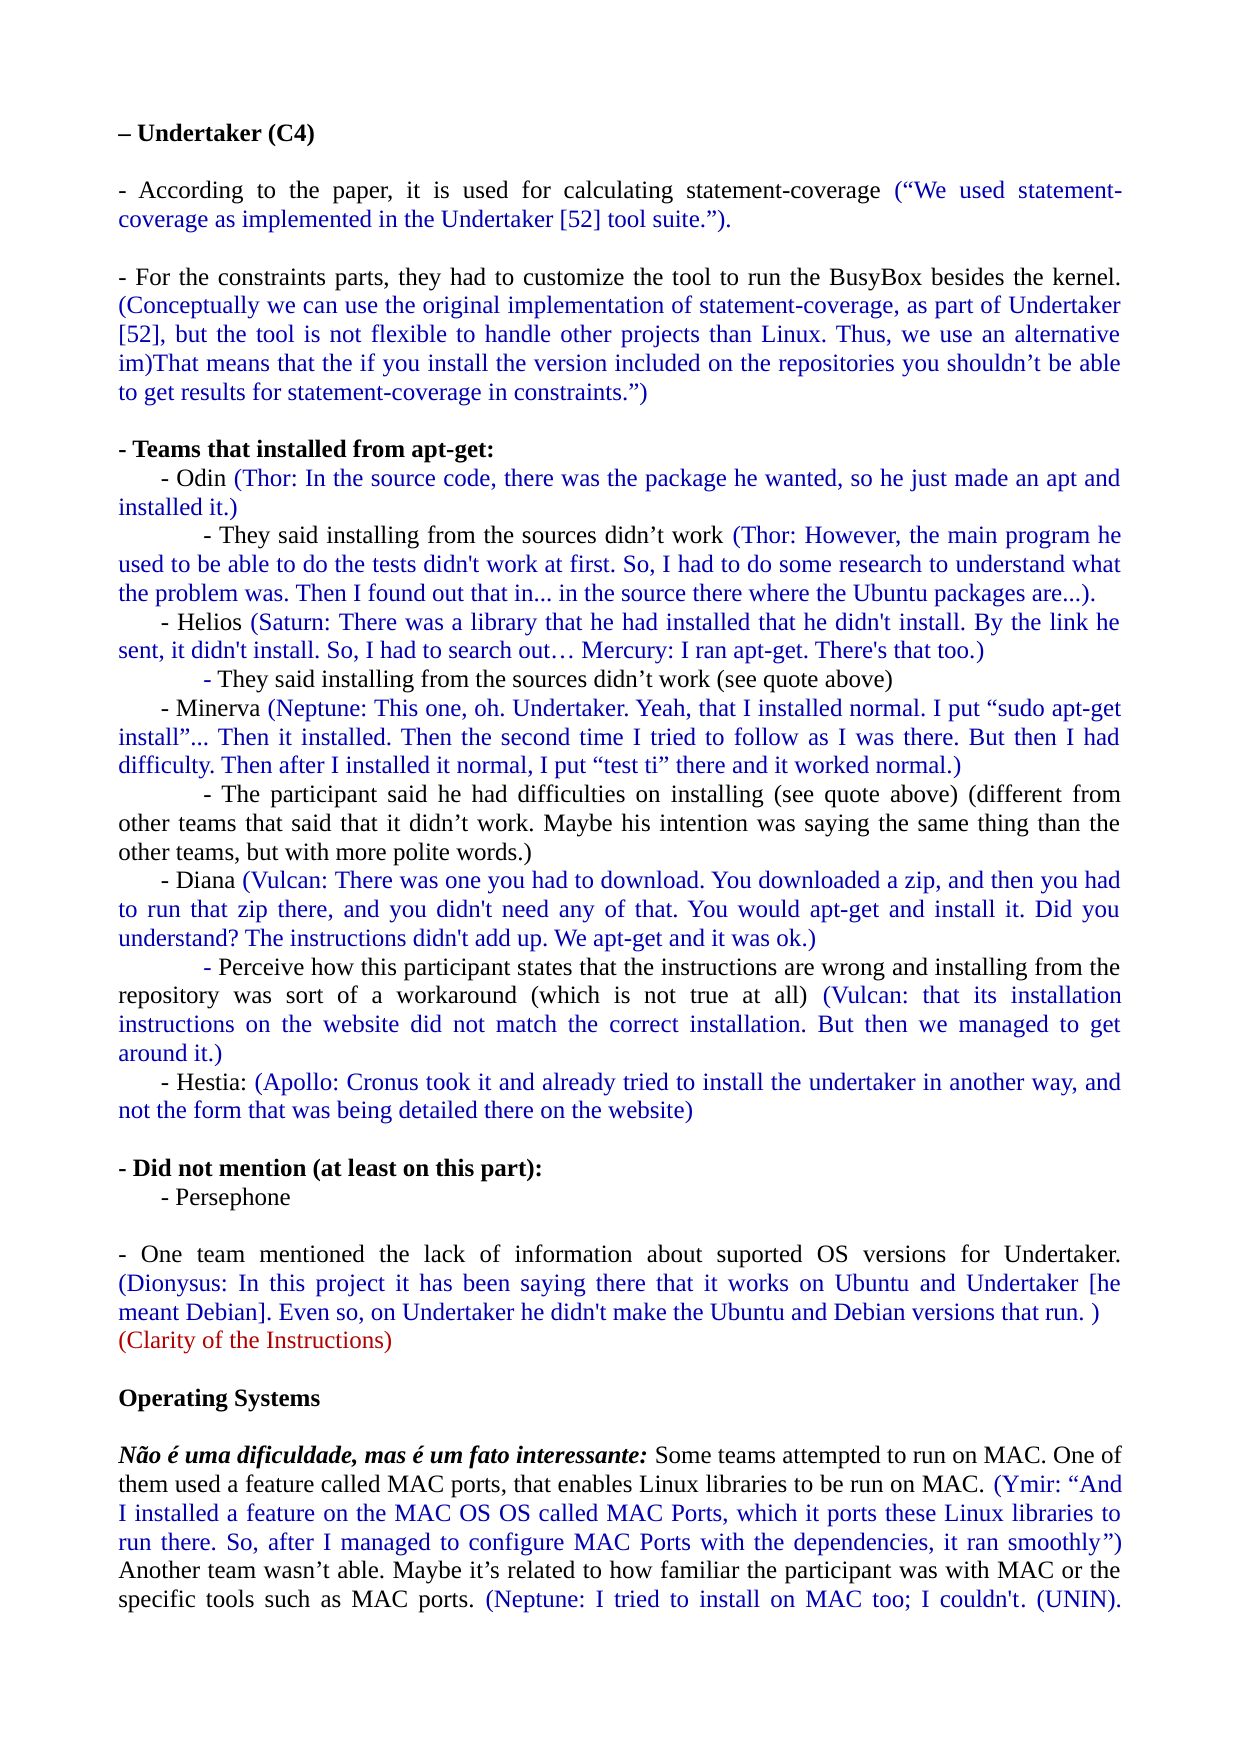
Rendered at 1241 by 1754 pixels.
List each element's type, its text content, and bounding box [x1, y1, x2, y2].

text Operating Systems [118, 1383, 1122, 1412]
text - Minerva (Neptune: This one, oh. Undertaker. Yeah, that I installed normal. I put “sudo apt-get install”... Then it installed. Then the second time I tried to follow as I was there. But then I had difficulty. Then after I installed it normal, I put “test ti” there and it worked normal.) [118, 693, 1122, 779]
text - The participant said he had difficulties on installing (see quote above) (different from other teams that said that it didn’t work. Maybe his intention was saying the same thing than the other teams, but with more polite words.) [118, 779, 1122, 866]
text – Undertaker (C4) [118, 118, 1122, 147]
text - They said installing from the sources didn’t work (see quote above) [118, 664, 1122, 693]
text - For the constraints parts, they had to customize the tool to run the BusyBox besides the kernel. (Conceptually we can use the original implementation of statement-coverage, as part of Undertaker [52], but the tool is not flexible to handle other projects than Linux. Thus, we use an alternative im)That means that the if you install the version included on the repositories you shouldn’t be able to get results for statement-coverage in constraints.”) [118, 262, 1122, 406]
text - Persephone [118, 1182, 1122, 1211]
text - They said installing from the sources didn’t work (Thor: However, the main program he used to be able to do the tests didn't work at first. So, I had to do some research to understand what the problem was. Then I found out that in... in the source there where the Ubuntu packages are...). [118, 521, 1122, 607]
text - Diana (Vulcan: There was one you had to download. You downloaded a zip, and then you had to run that zip there, and you didn't need any of that. You would apt-get and install it. Did you understand? The instructions didn't add up. We apt-get and it was ok.) [118, 866, 1122, 952]
text - Helios (Saturn: There was a library that he had installed that he didn't install. By the link he sent, it didn't install. So, I had to search out… Mercury: I ran apt-get. There's that too.) [118, 607, 1122, 664]
text - Teams that installed from apt-get: [118, 434, 1122, 463]
text Não é uma dificuldade, mas é um fato interessante: Some teams attempted to run on MAC. One of them used a feature called MAC ports, that enables Linux libraries to be run on MAC. (Ymir: “And I installed a feature on the MAC OS OS called MAC Ports, which it ports these Linux libraries to run there. So, after I managed to configure MAC Ports with the dependencies, it ran smoothly”) Another team wasn’t able. Maybe it’s related to how familiar the participant was with MAC or the specific tools such as MAC ports. (Neptune: I tried to install on MAC too; I couldn't. (UNIN). [118, 1441, 1122, 1613]
text - One team mentioned the lack of information about suported OS versions for Undertaker. (Dionysus: In this project it has been saying there that it works on Ubuntu and Undertaker [he meant Debian]. Even so, on Undertaker he didn't make the Ubuntu and Debian versions that run. ) [118, 1239, 1122, 1326]
text - According to the paper, it is used for calculating statement-coverage (“We used statement-coverage as implemented in the Undertaker [52] tool suite.”). [118, 176, 1122, 233]
text - Odin (Thor: In the source code, there was the package he wanted, so he just made an apt and installed it.) [118, 463, 1122, 521]
text - Perceive how this participant states that the instructions are wrong and installing from the repository was sort of a workaround (which is not true at all) (Vulcan: that its installation instructions on the website did not match the correct installation. But then we managed to get around it.) [118, 952, 1122, 1067]
text (Clarity of the Instructions) [118, 1326, 1122, 1354]
text - Hestia: (Apollo: Cronus took it and already tried to install the undertaker in another way, and not the form that was being detailed there on the website) [118, 1067, 1122, 1124]
text - Did not mention (at least on this part): [118, 1153, 1122, 1182]
